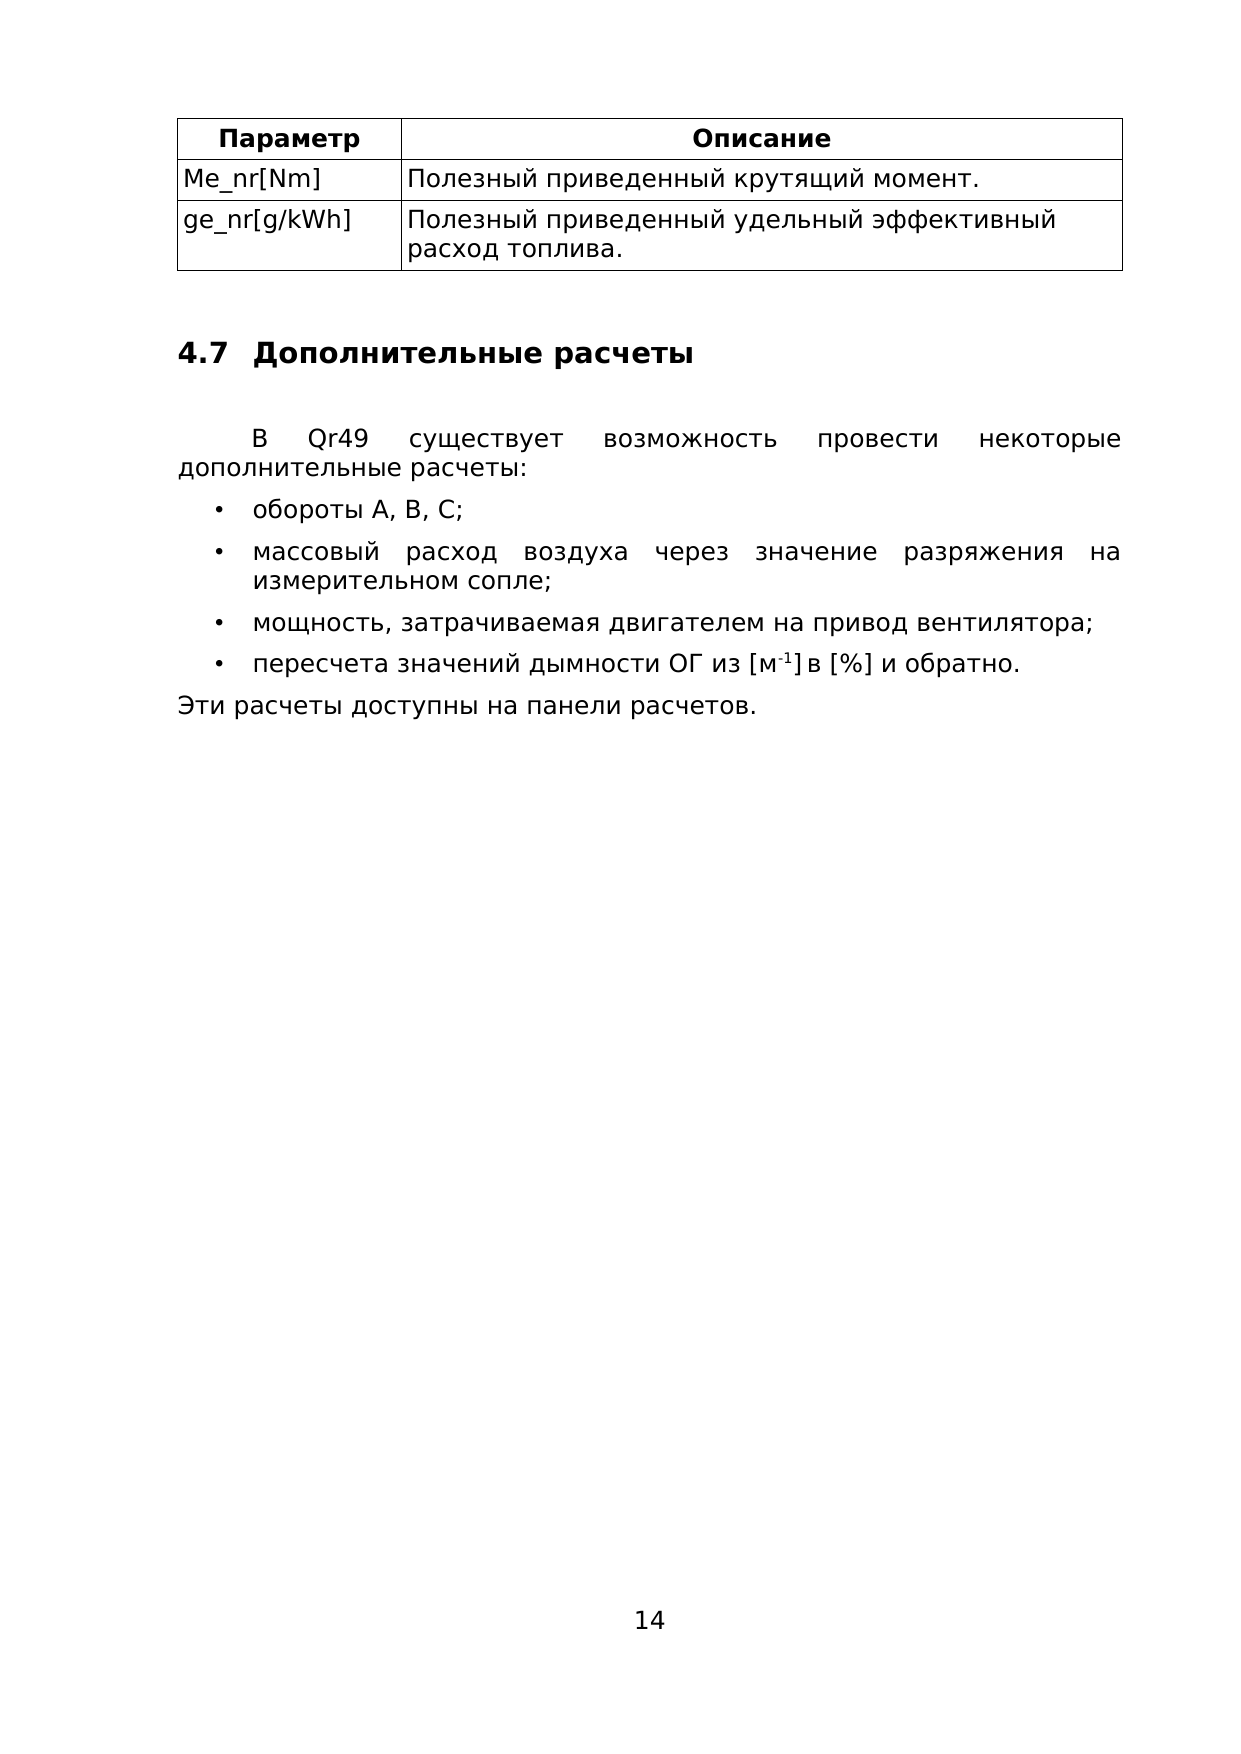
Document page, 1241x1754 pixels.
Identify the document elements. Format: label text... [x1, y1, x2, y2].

table_header Параметр [178, 119, 401, 159]
subtitle Дополнительные расчеты [177, 336, 1122, 370]
text В Qr49 существует возможность провести некоторые дополнительные расчеты: [177, 424, 1122, 483]
table_cell Me_nr[Nm] [178, 160, 401, 199]
text Эти расчеты доступны на панели расчетов. [177, 691, 1122, 720]
list массовый расход воздуха через значение разряжения на измерительном сопле; [215, 537, 1122, 595]
list мощность, затрачиваемая двигателем на привод вентилятора; [215, 608, 1122, 637]
list обороты A, B, C; [215, 495, 1122, 524]
table_cell Полезный приведенный крутящий момент. [402, 160, 1122, 199]
table_header Описание [402, 119, 1122, 159]
table_cell Полезный приведенный удельный эффективный расход топлива. [402, 201, 1122, 269]
list пересчета значений дымности ОГ из [м-1] в [%] и обратно. [215, 649, 1122, 678]
table_cell ge_nr[g/kWh] [178, 201, 401, 269]
